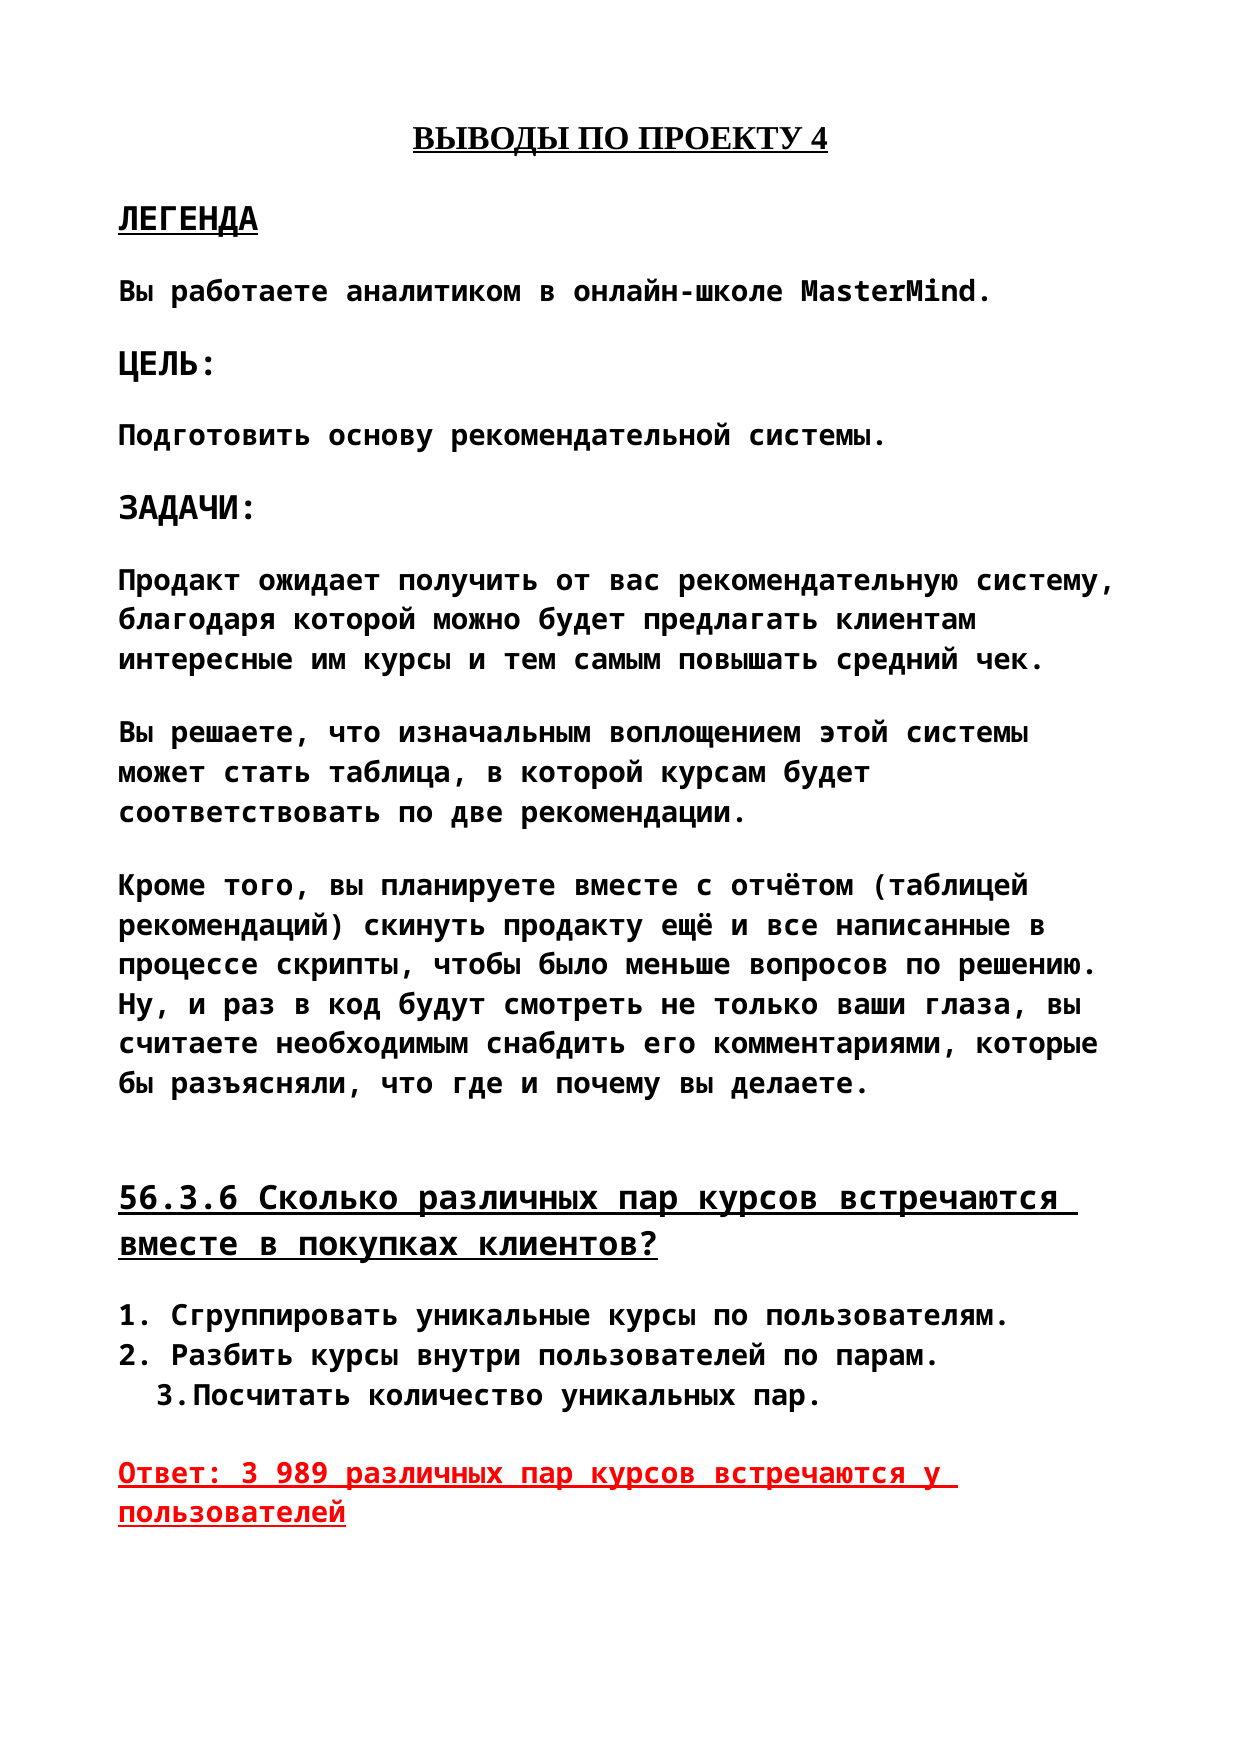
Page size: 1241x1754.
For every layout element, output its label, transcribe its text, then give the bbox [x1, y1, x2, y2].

list Посчитать количество уникальных пар. [156, 1374, 1122, 1414]
text ЦЕЛЬ: [118, 339, 1122, 385]
text Ответ: 3 989 различных пар курсов встречаются у пользователей [118, 1452, 1122, 1531]
text Продакт ожидает получить от вас рекомендательную систему, благодаря которой можно будет предлагать клиентам интересные им курсы и тем самым повышать средний чек. [118, 559, 1122, 678]
text Подготовить основу рекомендательной системы. [118, 414, 1122, 454]
text ВЫВОДЫ ПО ПРОЕКТУ 4 [118, 118, 1122, 156]
text 2. Разбить курсы внутри пользователей по парам. [118, 1334, 1122, 1374]
text Кроме того, вы планируете вместе с отчётом (таблицей рекомендаций) скинуть продакту ещё и все написанные в процессе скрипты, чтобы было меньше вопросов по решению. Ну, и раз в код будут смотреть не только ваши глаза, вы считаете необходимым снабдить его комментариями, которые бы разъясняли, что где и почему вы делаете. [118, 864, 1122, 1102]
text ЗАДАЧИ: [118, 484, 1122, 529]
text ЛЕГЕНДА [118, 195, 1122, 240]
text 1. Сгруппировать уникальные курсы по пользователям. [118, 1294, 1122, 1334]
text Вы работаете аналитиком в онлайн-школе MasterMind. [118, 270, 1122, 309]
text 56.3.6 Сколько различных пар курсов встречаются вместе в покупках клиентов? [118, 1174, 1122, 1265]
text Вы решаете, что изначальным воплощением этой системы может стать таблица, в которой курсам будет соответствовать по две рекомендации. [118, 711, 1122, 831]
